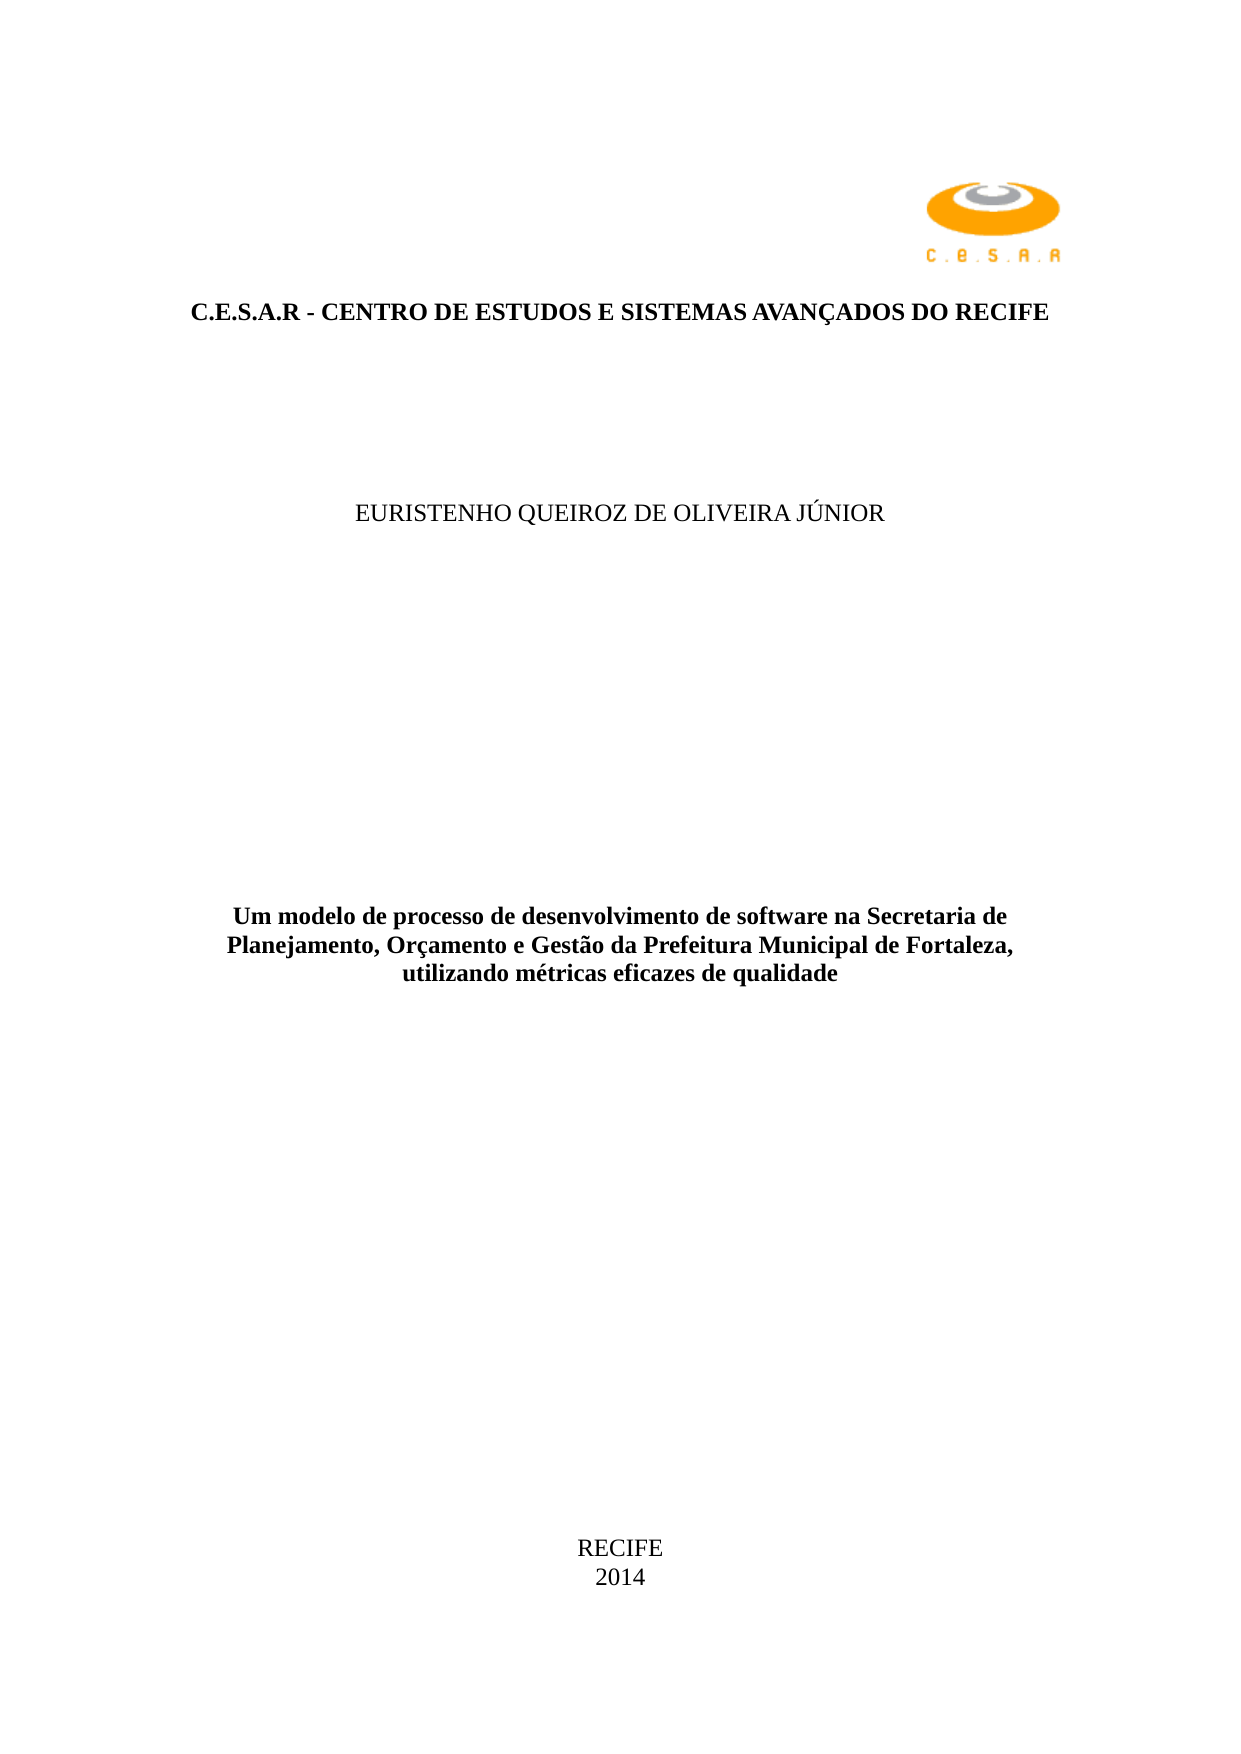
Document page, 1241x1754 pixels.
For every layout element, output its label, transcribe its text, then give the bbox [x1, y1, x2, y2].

text Um modelo de processo de desenvolvimento de software na Secretaria de Planejamento, Orçamento e Gestão da Prefeitura Municipal de Fortaleza, utilizando métricas eficazes de qualidade [177, 901, 1063, 987]
text EURISTENHO QUEIROZ DE OLIVEIRA JÚNIOR [177, 498, 1063, 527]
picture [924, 178, 1062, 267]
text 2014 [177, 1562, 1063, 1591]
text C.E.S.A.R - CENTRO DE ESTUDOS E SISTEMAS AVANÇADOS DO RECIFE [177, 297, 1063, 326]
text RECIFE [177, 1533, 1063, 1562]
